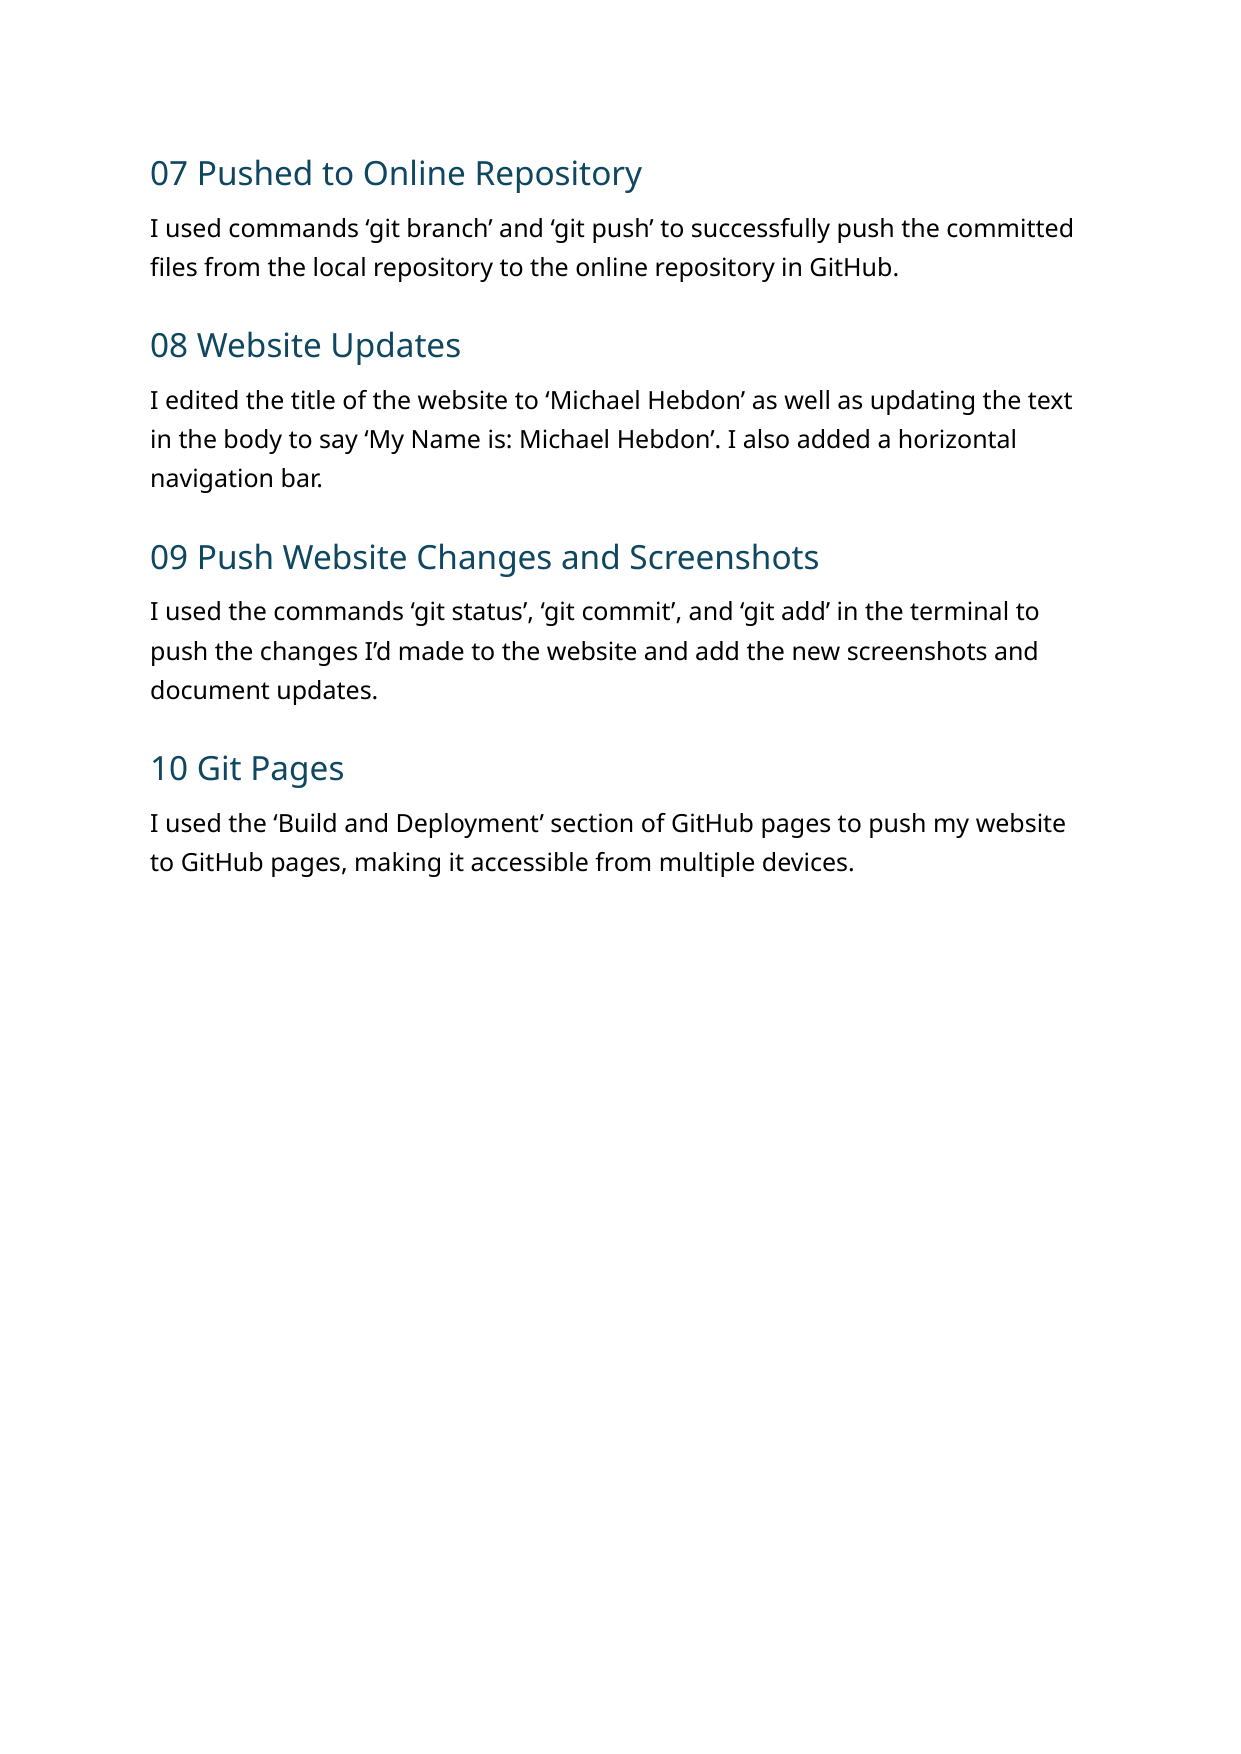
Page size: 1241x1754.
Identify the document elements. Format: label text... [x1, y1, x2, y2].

text I used the ‘Build and Deployment’ section of GitHub pages to push my website to GitHub pages, making it accessible from multiple devices. [150, 805, 1090, 879]
text I edited the title of the website to ‘Michael Hebdon’ as well as updating the text in the body to say ‘My Name is: Michael Hebdon’. I also added a horizontal navigation bar. [150, 383, 1090, 495]
subtitle 07 Pushed to Online Repository [150, 150, 1090, 195]
text I used commands ‘git branch’ and ‘git push’ to successfully push the committed files from the local repository to the online repository in GitHub. [150, 211, 1090, 284]
text I used the commands ‘git status’, ‘git commit’, and ‘git add’ in the terminal to push the changes I’d made to the website and add the new screenshots and document updates. [150, 594, 1090, 706]
subtitle 10 Git Pages [150, 745, 1090, 790]
subtitle 08 Website Updates [150, 322, 1090, 368]
subtitle 09 Push Website Changes and Screenshots [150, 533, 1090, 579]
